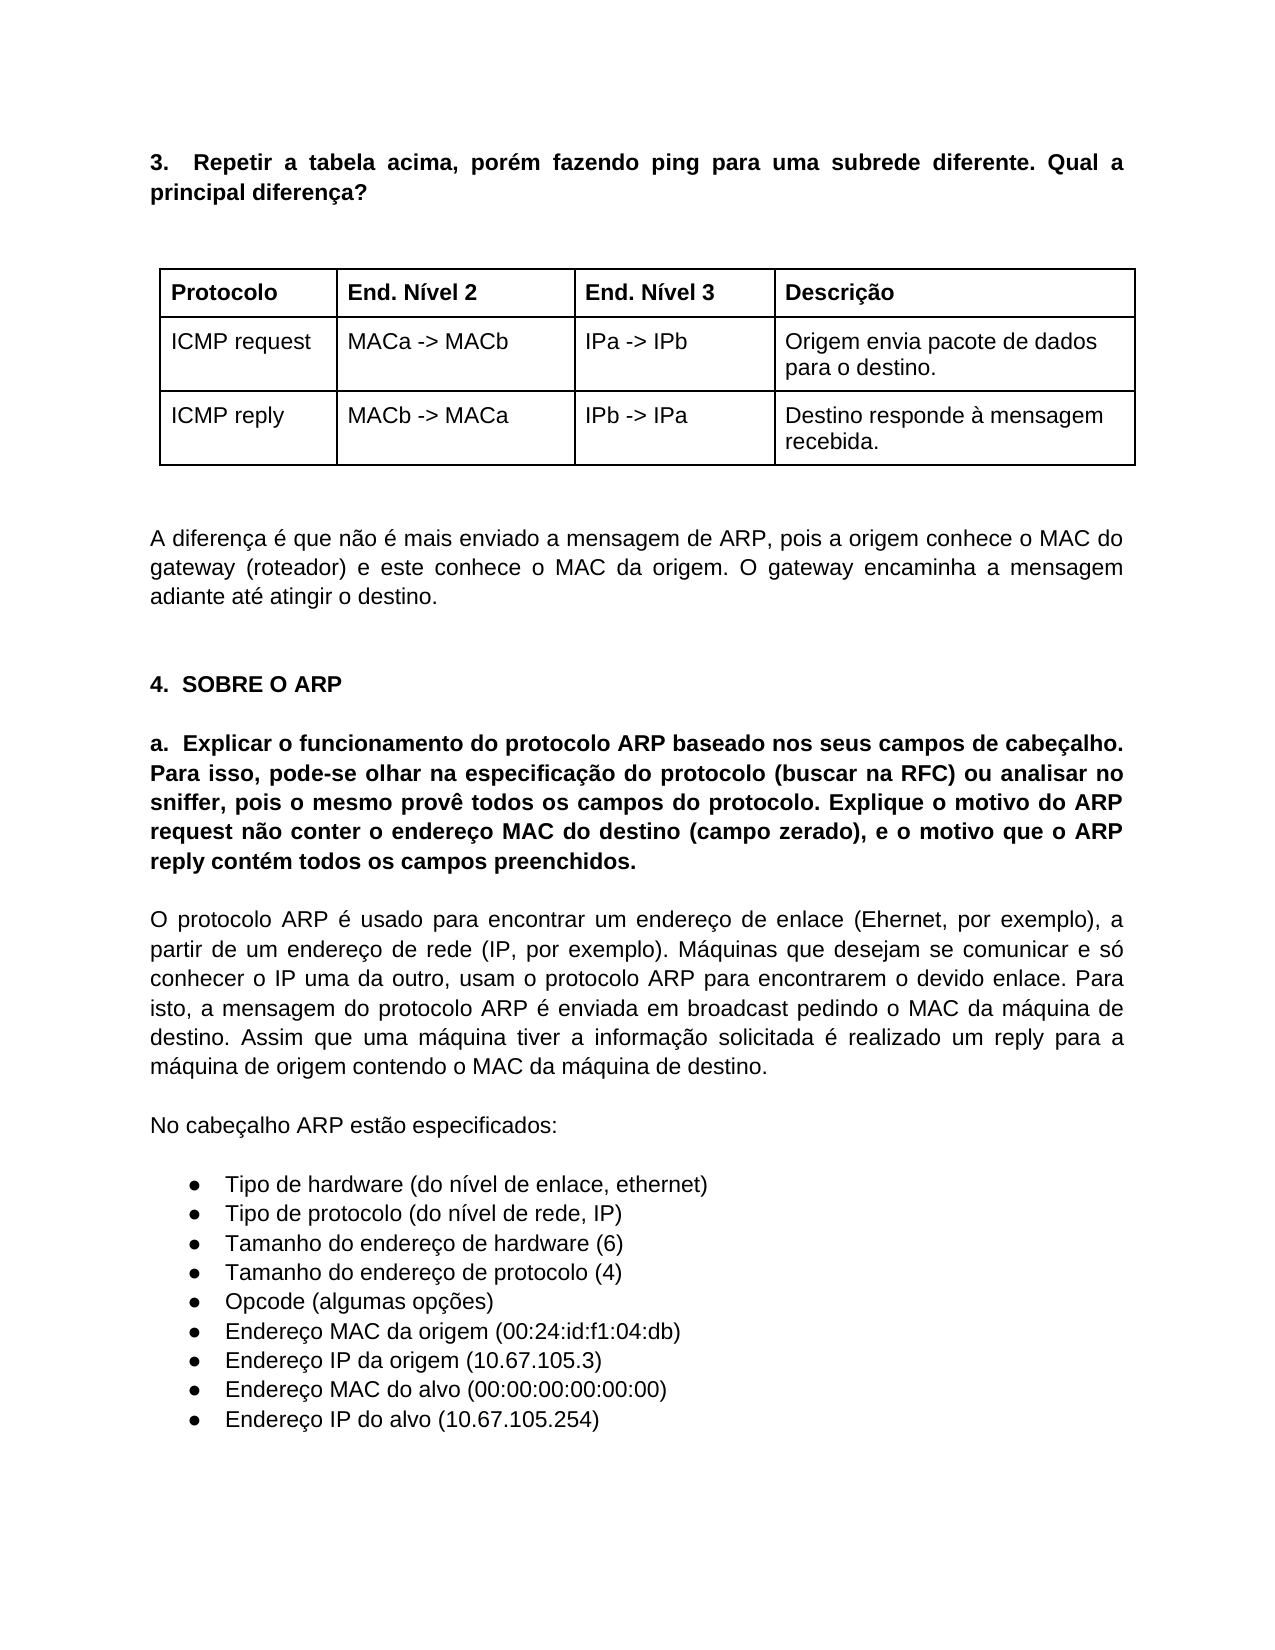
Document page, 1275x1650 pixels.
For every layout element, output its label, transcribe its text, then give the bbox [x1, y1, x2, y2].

list Tipo de protocolo (do nível de rede, IP) [187, 1201, 1125, 1226]
list Endereço IP do alvo (10.67.105.254) [187, 1406, 1125, 1432]
text 4. SOBRE O ARP [150, 672, 1125, 698]
list Endereço MAC da origem (00:24:id:f1:04:db) [187, 1318, 1125, 1344]
table_header Descrição [776, 270, 1134, 316]
table_header End. Nível 2 [338, 270, 574, 316]
table_cell MACb -> MACa [338, 392, 574, 464]
text A diferença é que não é mais enviado a mensagem de ARP, pois a origem conhece o MAC do gateway (roteador) e este conhece o MAC da origem. O gateway encaminha a mensagem adiante até atingir o destino. [150, 525, 1125, 609]
list Endereço IP da origem (10.67.105.3) [187, 1348, 1125, 1373]
table_cell Origem envia pacote de dados para o destino. [776, 318, 1134, 390]
list Tamanho do endereço de hardware (6) [187, 1230, 1125, 1256]
table_cell ICMP request [161, 318, 336, 390]
table_cell IPa -> IPb [576, 318, 774, 390]
table_cell MACa -> MACb [338, 318, 574, 390]
text No cabeçalho ARP estão especificados: [150, 1113, 1125, 1138]
text O protocolo ARP é usado para encontrar um endereço de enlace (Ehernet, por exemplo), a partir de um endereço de rede (IP, por exemplo). Máquinas que desejam se comunicar e só conhecer o IP uma da outro, usam o protocolo ARP para encontrarem o devido enlace. Para isto, a mensagem do protocolo ARP é enviada em broadcast pedindo o MAC da máquina de destino. Assim que uma máquina tiver a informação solicitada é realizado um reply para a máquina de origem contendo o MAC da máquina de destino. [150, 907, 1125, 1079]
table_header End. Nível 3 [576, 270, 774, 316]
table_header Protocolo [161, 270, 336, 316]
text 3. Repetir a tabela acima, porém fazendo ping para uma subrede diferente. Qual a principal diferença? [150, 150, 1125, 205]
table_cell Destino responde à mensagem recebida. [776, 392, 1134, 464]
text a. Explicar o funcionamento do protocolo ARP baseado nos seus campos de cabeçalho. Para isso, pode-se olhar na especificação do protocolo (buscar na RFC) ou analisar no sniffer, pois o mesmo provê todos os campos do protocolo. Explique o motivo do ARP request não conter o endereço MAC do destino (campo zerado), e o motivo que o ARP reply contém todos os campos preenchidos. [150, 731, 1125, 874]
list Opcode (algumas opções) [187, 1289, 1125, 1314]
list Tamanho do endereço de protocolo (4) [187, 1259, 1125, 1285]
list Tipo de hardware (do nível de enlace, ethernet) [187, 1171, 1125, 1197]
table_cell ICMP reply [161, 392, 336, 464]
list Endereço MAC do alvo (00:00:00:00:00:00) [187, 1377, 1125, 1403]
table_cell IPb -> IPa [576, 392, 774, 464]
